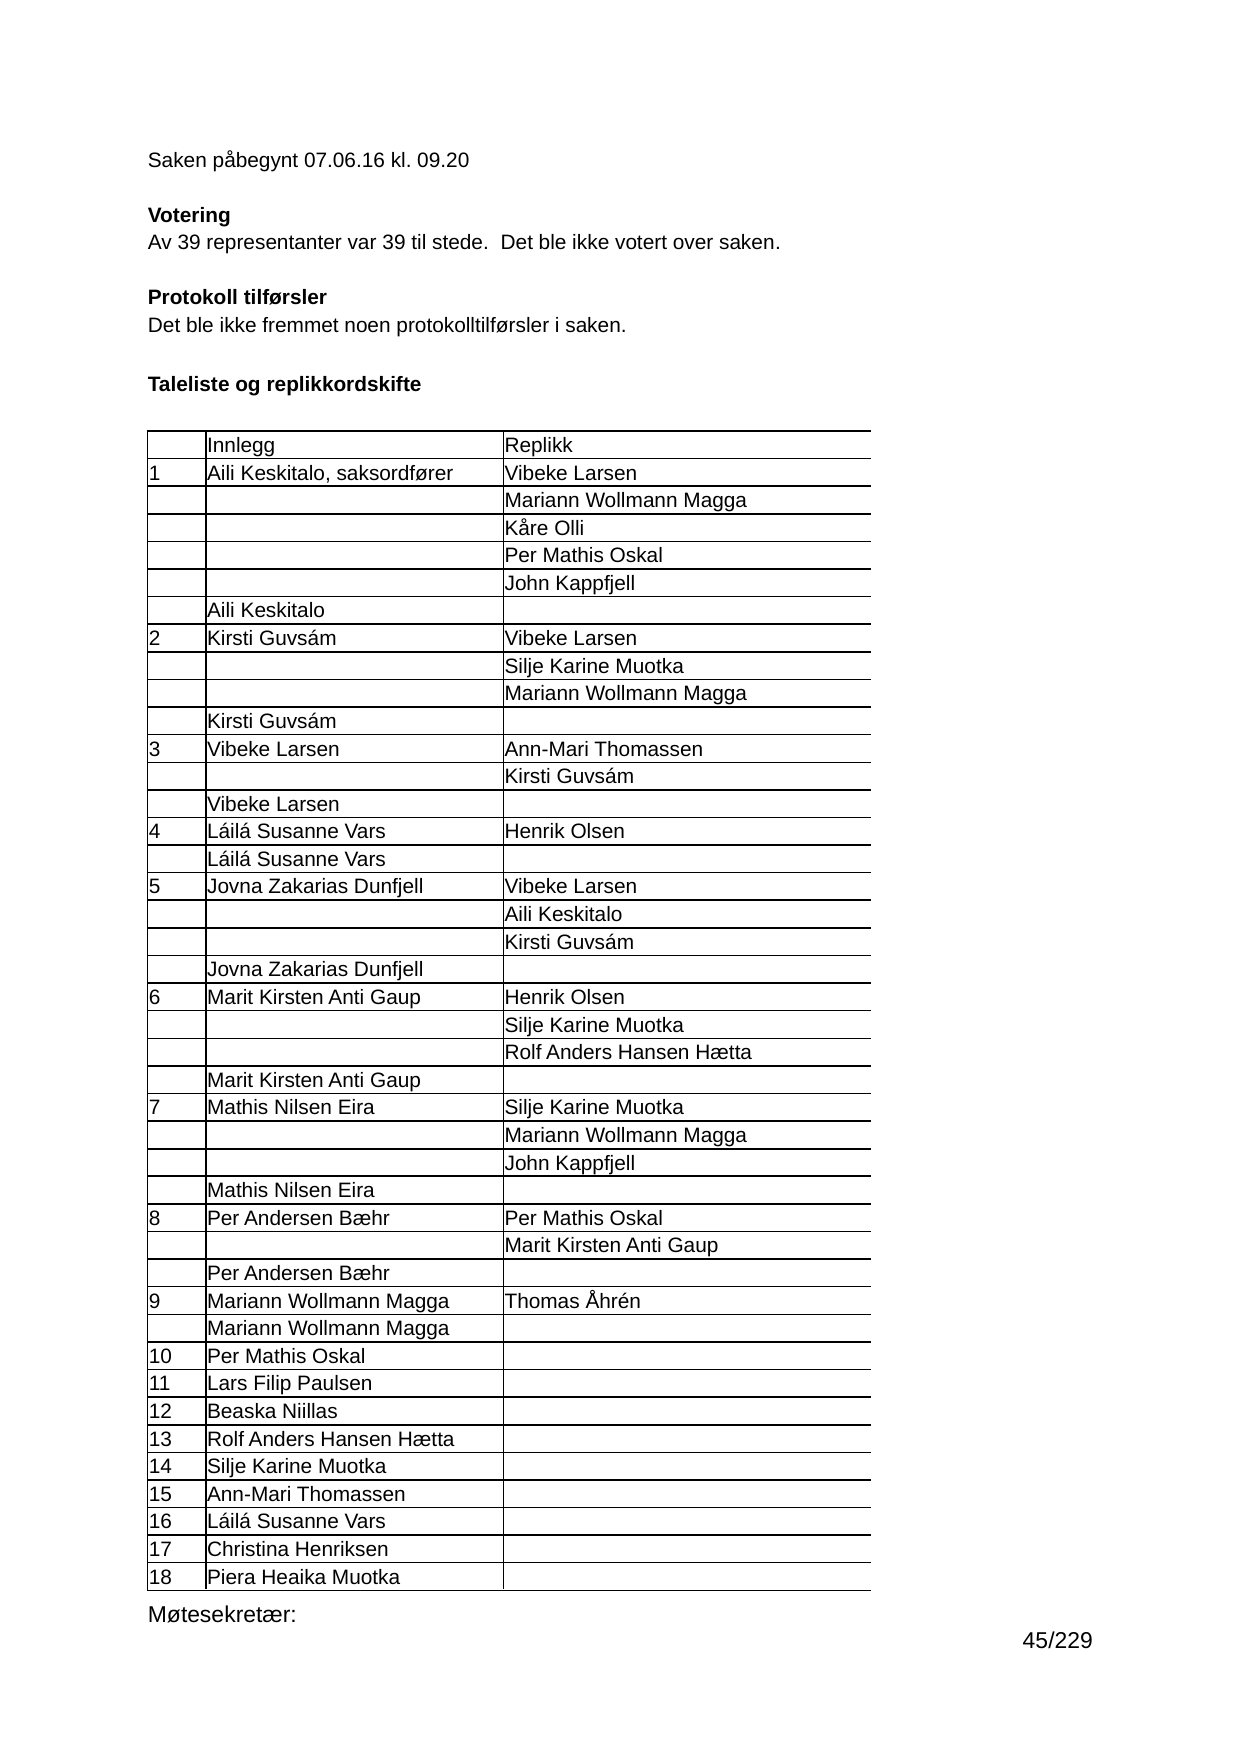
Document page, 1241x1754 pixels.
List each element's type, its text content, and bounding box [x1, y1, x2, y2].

table_cell Silje Karine Muotka [207, 1453, 503, 1479]
table_cell Vibeke Larsen [207, 735, 503, 761]
table_cell 6 [148, 984, 205, 1010]
table_cell 17 [148, 1536, 205, 1562]
table_cell [207, 653, 503, 678]
table_cell [207, 570, 503, 596]
table_cell Vibeke Larsen [504, 625, 871, 651]
table_cell Silje Karine Muotka [504, 653, 871, 678]
table_cell Marit Kirsten Anti Gaup [207, 1067, 503, 1093]
table_cell Per Mathis Oskal [504, 542, 871, 568]
table_cell [148, 653, 205, 678]
table_cell Thomas Åhrén [504, 1287, 871, 1313]
table_cell [504, 956, 871, 982]
table_cell [148, 956, 205, 982]
table_cell John Kappfjell [504, 1150, 871, 1175]
table_cell [207, 1232, 503, 1258]
table_cell [504, 1536, 871, 1562]
table_cell [148, 1315, 205, 1341]
table_cell [148, 846, 205, 872]
table_cell Henrik Olsen [504, 818, 871, 844]
table_cell [148, 763, 205, 789]
table_cell Láilá Susanne Vars [207, 1508, 503, 1534]
table_cell Aili Keskitalo [504, 901, 871, 927]
table_cell Mariann Wollmann Magga [504, 680, 871, 706]
table_cell Aili Keskitalo, saksordfører [207, 459, 503, 485]
table_cell [148, 542, 205, 568]
table_cell Kirsti Guvsám [207, 708, 503, 734]
table_cell [504, 1563, 871, 1589]
table_cell [504, 1315, 871, 1341]
table_cell Beaska Niillas [207, 1398, 503, 1424]
table_cell Jovna Zakarias Dunfjell [207, 873, 503, 899]
table_cell Vibeke Larsen [504, 459, 871, 485]
table_cell [148, 791, 205, 817]
table_cell [148, 487, 205, 513]
table_cell [148, 1150, 205, 1175]
table_cell 14 [148, 1453, 205, 1479]
table_cell [504, 1481, 871, 1507]
table_cell [504, 1177, 871, 1203]
table_cell [207, 542, 503, 568]
table_cell 3 [148, 735, 205, 761]
table_cell [207, 901, 503, 927]
table_cell Kirsti Guvsám [504, 929, 871, 954]
table_cell Vibeke Larsen [207, 791, 503, 817]
table_cell Mariann Wollmann Magga [504, 487, 871, 513]
table_cell Lars Filip Paulsen [207, 1370, 503, 1396]
table_cell [207, 680, 503, 706]
table_cell Mariann Wollmann Magga [207, 1287, 503, 1313]
table_cell [504, 1426, 871, 1451]
table_cell [148, 929, 205, 954]
table_cell Per Andersen Bæhr [207, 1205, 503, 1231]
table_cell Mathis Nilsen Eira [207, 1177, 503, 1203]
table_cell [207, 1039, 503, 1065]
table_cell Kirsti Guvsám [207, 625, 503, 651]
table_cell 18 [148, 1563, 205, 1589]
table_cell [148, 1122, 205, 1148]
table_cell Silje Karine Muotka [504, 1011, 871, 1037]
table_cell [148, 1067, 205, 1093]
table_cell Jovna Zakarias Dunfjell [207, 956, 503, 982]
table_cell [148, 1011, 205, 1037]
table_cell Henrik Olsen [504, 984, 871, 1010]
table_cell [504, 1453, 871, 1479]
table_cell Aili Keskitalo [207, 597, 503, 623]
table_cell Mariann Wollmann Magga [207, 1315, 503, 1341]
table_cell [504, 1343, 871, 1369]
table_cell 11 [148, 1370, 205, 1396]
table_cell [207, 763, 503, 789]
table_cell [504, 1067, 871, 1093]
table_cell [148, 1232, 205, 1258]
table_cell 2 [148, 625, 205, 651]
table_cell 8 [148, 1205, 205, 1231]
table_cell [207, 487, 503, 513]
table_cell [504, 597, 871, 623]
table_header [148, 432, 205, 458]
table_cell [207, 515, 503, 541]
table_cell [148, 570, 205, 596]
table_cell 9 [148, 1287, 205, 1313]
table_cell [504, 1370, 871, 1396]
table_cell 13 [148, 1426, 205, 1451]
table_cell John Kappfjell [504, 570, 871, 596]
table_cell [148, 515, 205, 541]
table_cell [148, 597, 205, 623]
table_cell Rolf Anders Hansen Hætta [207, 1426, 503, 1451]
table_cell Ann-Mari Thomassen [207, 1481, 503, 1507]
table_cell Per Mathis Oskal [207, 1343, 503, 1369]
table_cell [148, 1039, 205, 1065]
table_cell Per Andersen Bæhr [207, 1260, 503, 1286]
table_cell [148, 708, 205, 734]
table_cell Kåre Olli [504, 515, 871, 541]
table_cell 10 [148, 1343, 205, 1369]
table_cell Marit Kirsten Anti Gaup [207, 984, 503, 1010]
table_cell Láilá Susanne Vars [207, 818, 503, 844]
table_cell [207, 1150, 503, 1175]
table_cell [148, 1177, 205, 1203]
table_cell Silje Karine Muotka [504, 1094, 871, 1120]
table_cell [207, 1011, 503, 1037]
table_cell Mathis Nilsen Eira [207, 1094, 503, 1120]
table_cell [148, 680, 205, 706]
table_cell Rolf Anders Hansen Hætta [504, 1039, 871, 1065]
table_header Saken påbegynt 07.06.16 kl. 09.20 Votering Av 39 representanter var 39 til stede. Det ble ikke votert over saken. Protokoll tilførsler Det ble ikke fremmet noen protokolltilførsler i saken. Taleliste og replikkordskifte [136, 148, 883, 1591]
table_header Innlegg [207, 432, 503, 458]
table_cell [504, 708, 871, 734]
table_cell [504, 846, 871, 872]
table_cell 1 [148, 459, 205, 485]
table_cell Vibeke Larsen [504, 873, 871, 899]
table_cell 5 [148, 873, 205, 899]
table_cell 16 [148, 1508, 205, 1534]
table_cell Mariann Wollmann Magga [504, 1122, 871, 1148]
table_cell Láilá Susanne Vars [207, 846, 503, 872]
table_cell [504, 1398, 871, 1424]
table_cell [504, 791, 871, 817]
table_cell Piera Heaika Muotka [207, 1563, 503, 1589]
table_cell [207, 1122, 503, 1148]
table_cell [504, 1508, 871, 1534]
table_cell Per Mathis Oskal [504, 1205, 871, 1231]
table_cell Marit Kirsten Anti Gaup [504, 1232, 871, 1258]
table_cell [148, 1260, 205, 1286]
table_cell [504, 1260, 871, 1286]
table_cell 12 [148, 1398, 205, 1424]
table_cell [148, 901, 205, 927]
table_cell 4 [148, 818, 205, 844]
table_cell [207, 929, 503, 954]
table_cell 15 [148, 1481, 205, 1507]
table_cell Ann-Mari Thomassen [504, 735, 871, 761]
table_cell 7 [148, 1094, 205, 1120]
table_header Replikk [504, 432, 871, 458]
table_cell Kirsti Guvsám [504, 763, 871, 789]
table_cell Christina Henriksen [207, 1536, 503, 1562]
